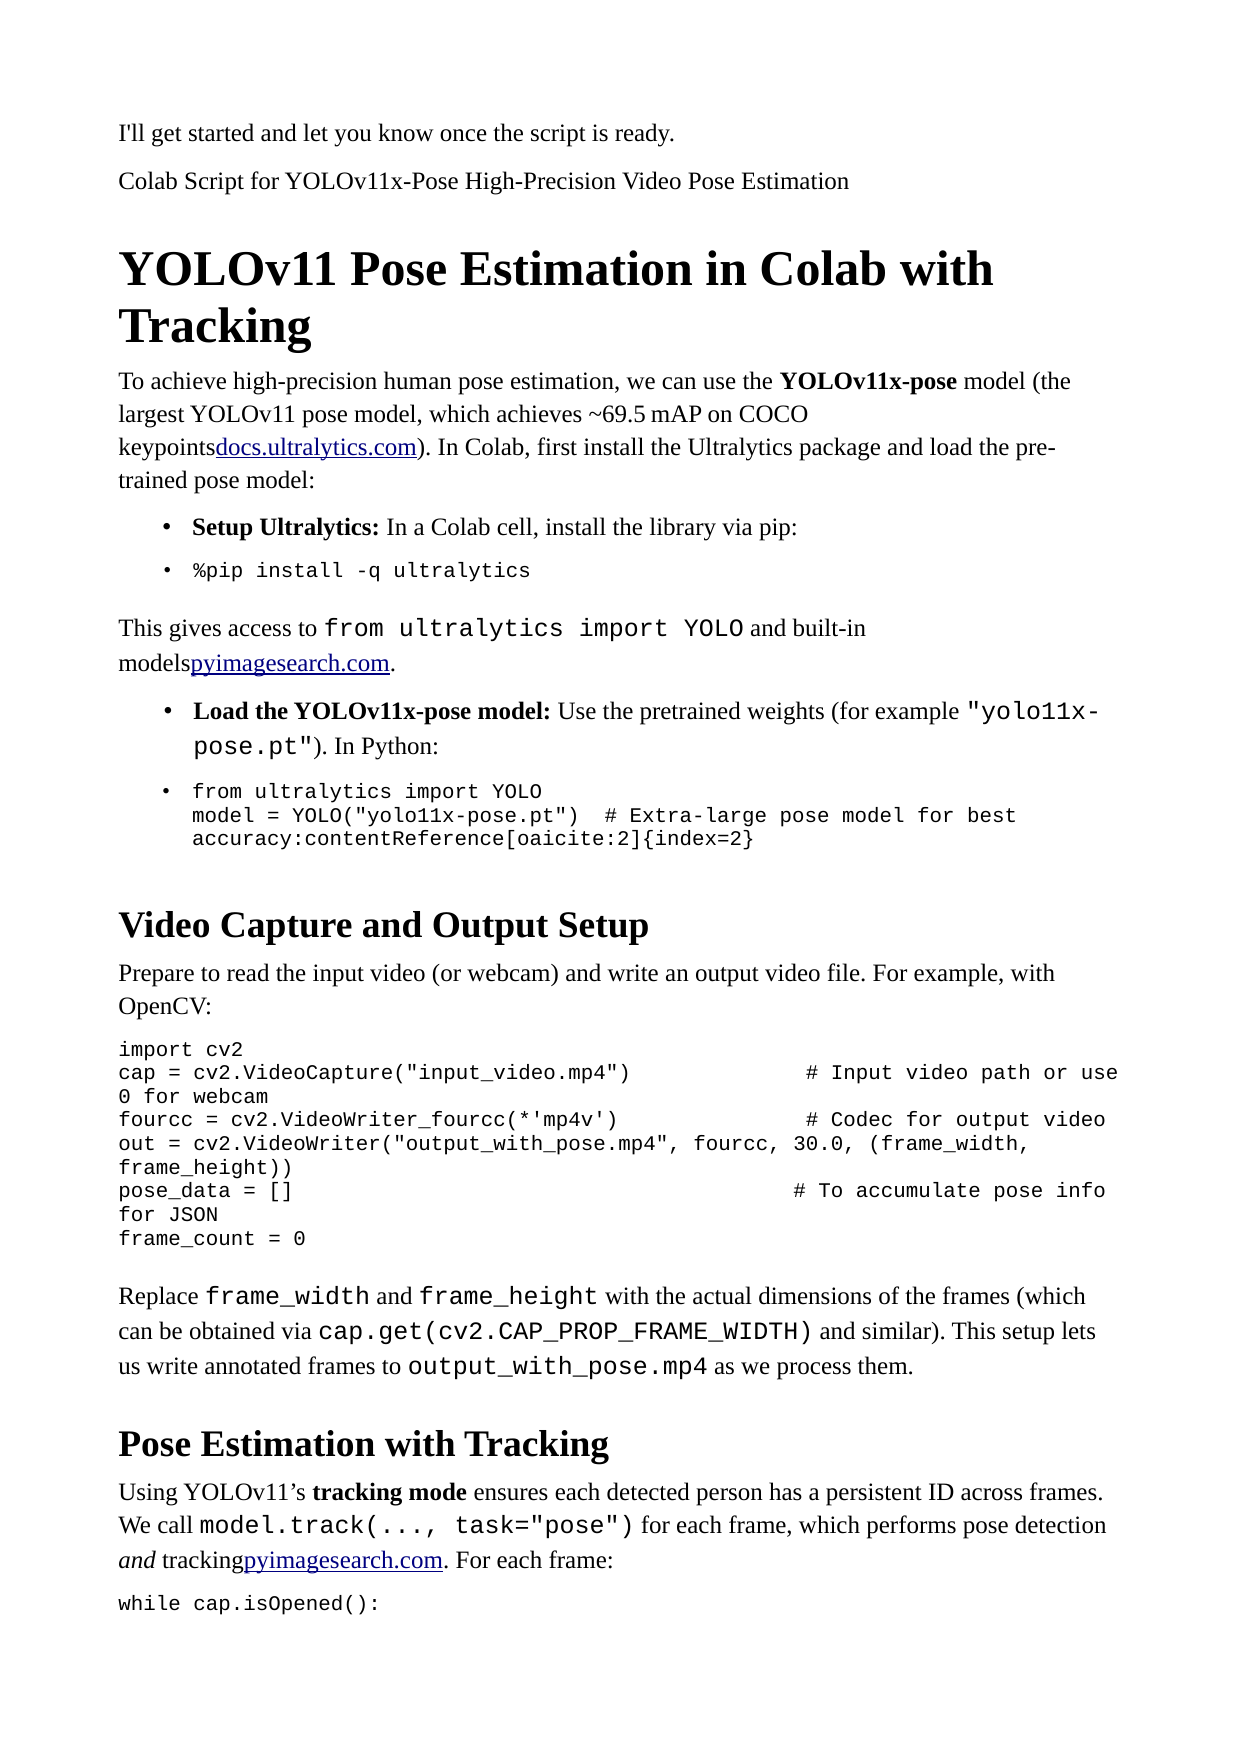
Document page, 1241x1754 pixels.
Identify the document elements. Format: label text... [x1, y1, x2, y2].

text Using YOLOv11’s tracking mode ensures each detected person has a persistent ID across frames. We call model.track(..., task="pose") for each frame, which performs pose detection and trackingpyimagesearch.com. For each frame: [118, 1477, 1122, 1574]
text fourcc = cv2.VideoWriter_fourcc(*'mp4v') # Codec for output video [118, 1109, 1122, 1133]
subtitle YOLOv11 Pose Estimation in Colab with Tracking [118, 238, 1122, 353]
text Colab Script for YOLOv11x-Pose High-Precision Video Pose Estimation [118, 166, 1122, 194]
list model = YOLO("yolo11x-pose.pt") # Extra-large pose model for best accuracy:contentReference[oaicite:2]{index=2} [162, 805, 1122, 852]
text I'll get started and let you know once the script is ready. [118, 118, 1122, 147]
text frame_count = 0 [118, 1228, 1122, 1251]
text This gives access to from ultralytics import YOLO and built-in modelspyimagesearch.com. [118, 613, 1122, 677]
subtitle Video Capture and Output Setup [118, 902, 1122, 945]
text out = cv2.VideoWriter("output_with_pose.mp4", fourcc, 30.0, (frame_width, frame_height)) [118, 1133, 1122, 1180]
list Load the YOLOv11x-pose model: Use the pretrained weights (for example "yolo11x-pose.pt"). In Python: [164, 696, 1122, 762]
list Setup Ultralytics: In a Colab cell, install the library via pip: [162, 512, 1122, 541]
text pose_data = [] # To accumulate pose info for JSON [118, 1180, 1122, 1228]
text Replace frame_width and frame_height with the actual dimensions of the frames (which can be obtained via cap.get(cv2.CAP_PROP_FRAME_WIDTH) and similar). This setup lets us write annotated frames to output_with_pose.mp4 as we process them. [118, 1281, 1122, 1382]
subtitle Pose Estimation with Tracking [118, 1422, 1122, 1465]
text cap = cv2.VideoCapture("input_video.mp4") # Input video path or use 0 for webcam [118, 1062, 1122, 1109]
text import cv2 [118, 1038, 1122, 1062]
text To achieve high-precision human pose estimation, we can use the YOLOv11x-pose model (the largest YOLOv11 pose model, which achieves ~69.5 mAP on COCO keypointsdocs.ultralytics.com). In Colab, first install the Ultralytics package and load the pre-trained pose model: [118, 366, 1122, 494]
text Prepare to read the input video (or webcam) and write an output video file. For example, with OpenCV: [118, 958, 1122, 1020]
list from ultralytics import YOLO [162, 781, 1122, 805]
list %pip install -q ultralytics [164, 560, 1122, 584]
text while cap.isOpened(): [118, 1593, 1122, 1617]
